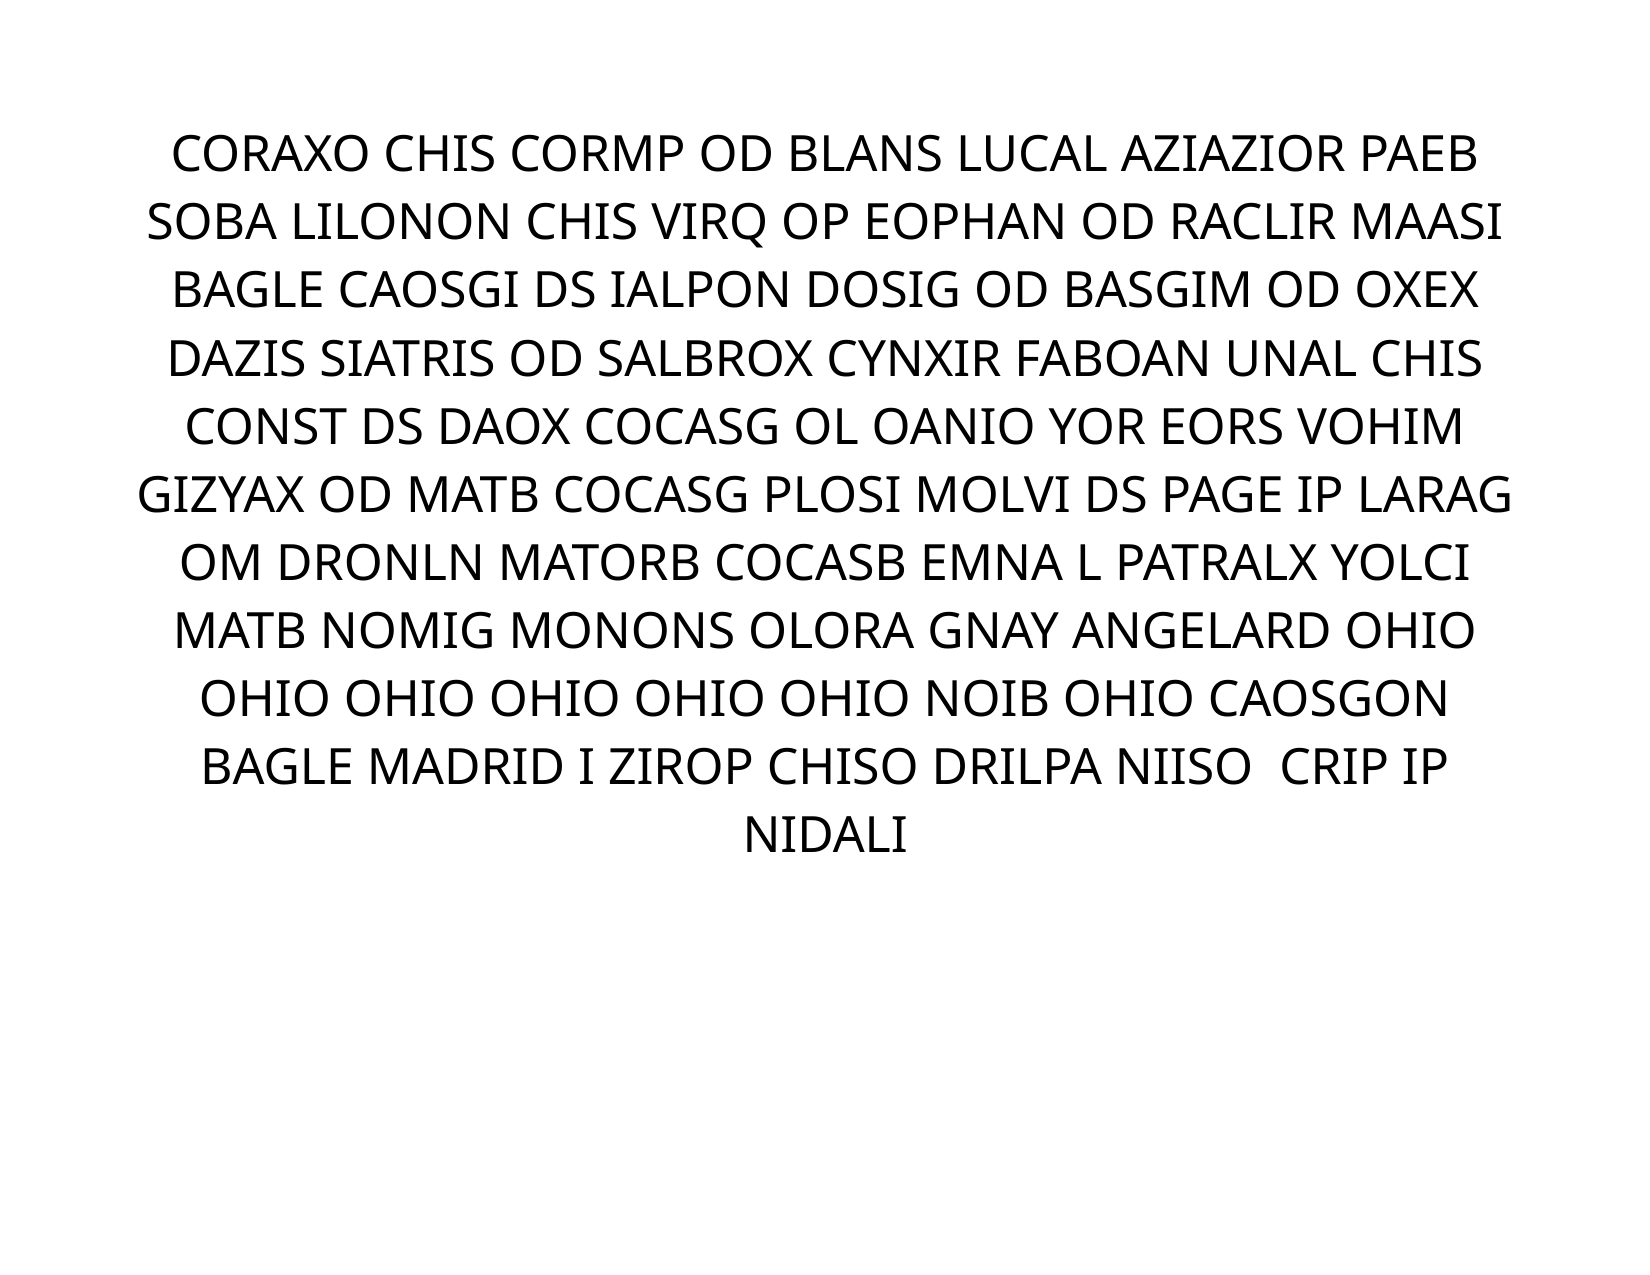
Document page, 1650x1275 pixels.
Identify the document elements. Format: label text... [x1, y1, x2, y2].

text CORAXO CHIS CORMP OD BLANS LUCAL AZIAZIOR PAEB SOBA LILONON CHIS VIRQ OP EOPHAN OD RACLIR MAASI BAGLE CAOSGI DS IALPON DOSIG OD BASGIM OD OXEX DAZIS SIATRIS OD SALBROX CYNXIR FABOAN UNAL CHIS CONST DS DAOX COCASG OL OANIO YOR EORS VOHIM GIZYAX OD MATB COCASG PLOSI MOLVI DS PAGE IP LARAG OM DRONLN MATORB COCASB EMNA L PATRALX YOLCI MATB NOMIG MONONS OLORA GNAY ANGELARD OHIO OHIO OHIO OHIO OHIO OHIO NOIB OHIO CAOSGON BAGLE MADRID I ZIROP CHISO DRILPA NIISO CRIP IP NIDALI [118, 118, 1532, 867]
